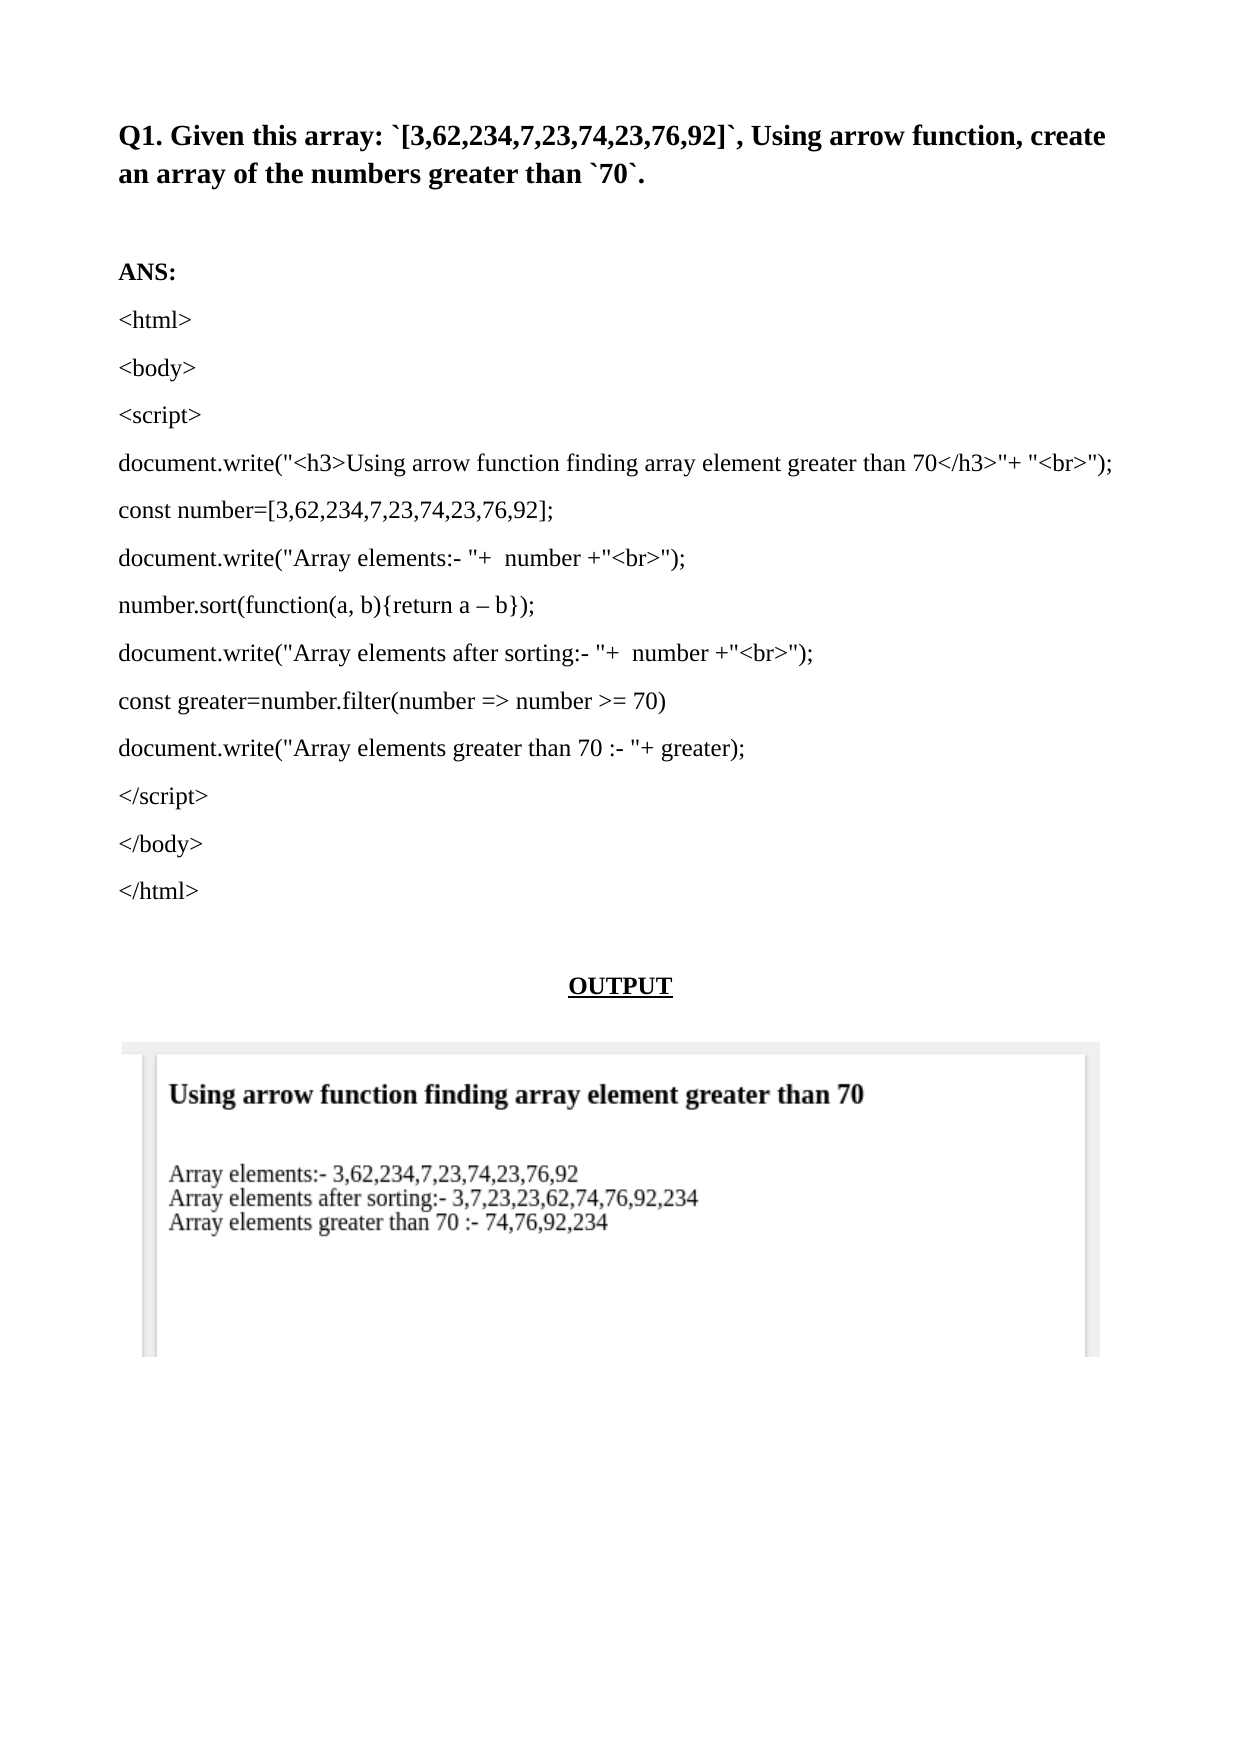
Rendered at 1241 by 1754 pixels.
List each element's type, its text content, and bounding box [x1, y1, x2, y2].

text </script> [118, 781, 1122, 810]
text <body> [118, 353, 1122, 381]
text number.sort(function(a, b){return a – b}); [118, 591, 1122, 619]
text <html> [118, 305, 1122, 334]
text document.write("Array elements:- "+ number +"<br>"); [118, 543, 1122, 572]
text OUTPUT [118, 971, 1122, 1000]
text </html> [118, 876, 1122, 905]
text </body> [118, 829, 1122, 857]
text document.write("Array elements after sorting:- "+ number +"<br>"); [118, 638, 1122, 667]
text document.write("<h3>Using arrow function finding array element greater than 70</h3>"+ "<br>"); [118, 448, 1122, 477]
text Q1. Given this array: `[3,62,234,7,23,74,23,76,92]`, Using arrow function, create an array of the numbers greater than `70`. [118, 118, 1122, 190]
text <script> [118, 400, 1122, 429]
text const number=[3,62,234,7,23,74,23,76,92]; [118, 495, 1122, 524]
text document.write("Array elements greater than 70 :- "+ greater); [118, 733, 1122, 762]
text ANS: [118, 257, 1122, 286]
text const greater=number.filter(number => number >= 70) [118, 686, 1122, 714]
